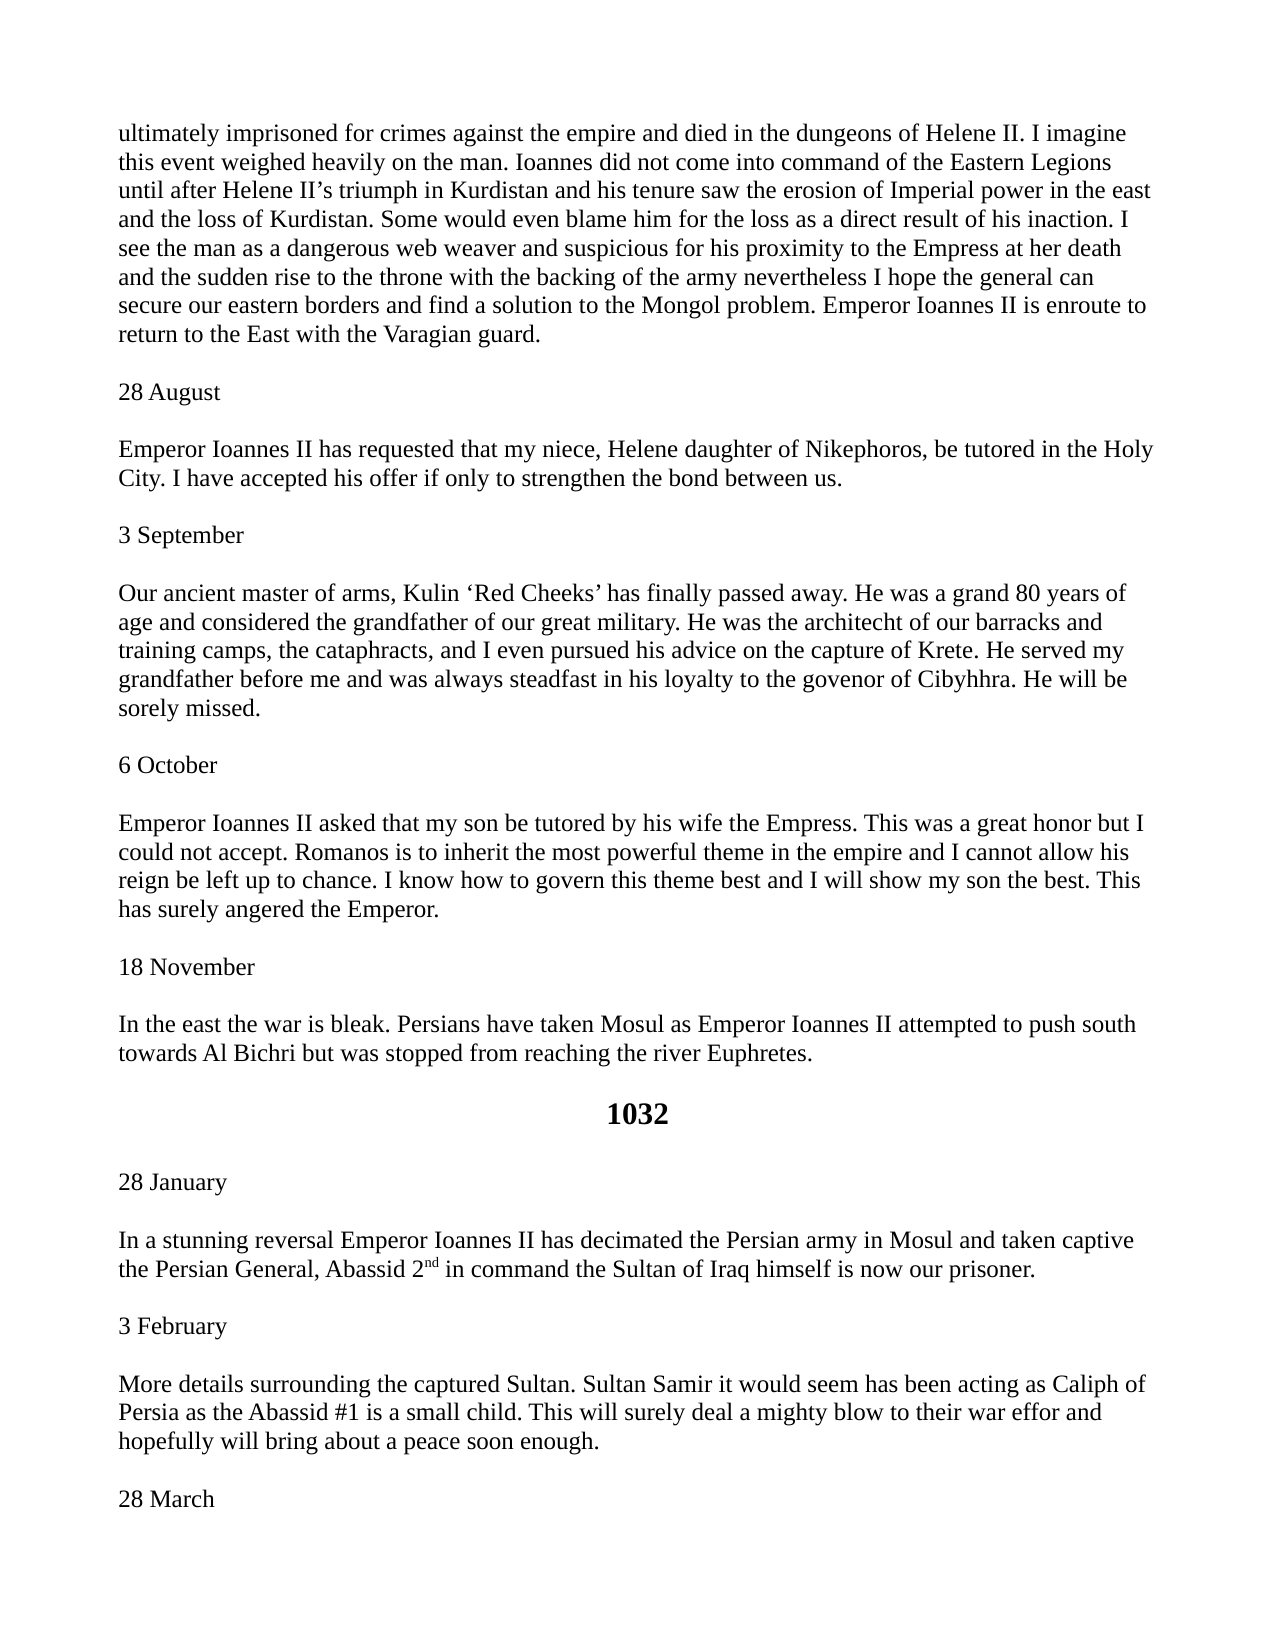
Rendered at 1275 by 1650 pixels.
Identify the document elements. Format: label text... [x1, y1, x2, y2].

text 1032 [118, 1096, 1157, 1132]
text More details surrounding the captured Sultan. Sultan Samir it would seem has been acting as Caliph of Persia as the Abassid #1 is a small child. This will surely deal a mighty blow to their war effor and hopefully will bring about a peace soon enough. [118, 1369, 1157, 1455]
text In the east the war is bleak. Persians have taken Mosul as Emperor Ioannes II attempted to push south towards Al Bichri but was stopped from reaching the river Euphretes. [118, 1009, 1157, 1067]
text 28 January [118, 1167, 1157, 1196]
text Emperor Ioannes II asked that my son be tutored by his wife the Empress. This was a great honor but I could not accept. Romanos is to inherit the most powerful theme in the empire and I cannot allow his reign be left up to chance. I know how to govern this theme best and I will show my son the best. This has surely angered the Emperor. [118, 808, 1157, 923]
text 3 February [118, 1311, 1157, 1340]
text 6 October [118, 751, 1157, 779]
text In a stunning reversal Emperor Ioannes II has decimated the Persian army in Mosul and taken captive the Persian General, Abassid 2nd in command the Sultan of Iraq himself is now our prisoner. [118, 1225, 1157, 1282]
text Emperor Ioannes II has requested that my niece, Helene daughter of Nikephoros, be tutored in the Holy City. I have accepted his offer if only to strengthen the bond between us. [118, 434, 1157, 492]
text Our ancient master of arms, Kulin ‘Red Cheeks’ has finally passed away. He was a grand 80 years of age and considered the grandfather of our great military. He was the architecht of our barracks and training camps, the cataphracts, and I even pursued his advice on the capture of Krete. He served my grandfather before me and was always steadfast in his loyalty to the govenor of Cibyhhra. He will be sorely missed. [118, 578, 1157, 722]
text ultimately imprisoned for crimes against the empire and died in the dungeons of Helene II. I imagine this event weighed heavily on the man. Ioannes did not come into command of the Eastern Legions until after Helene II’s triumph in Kurdistan and his tenure saw the erosion of Imperial power in the east and the loss of Kurdistan. Some would even blame him for the loss as a direct result of his inaction. I see the man as a dangerous web weaver and suspicious for his proximity to the Empress at her death and the sudden rise to the throne with the backing of the army nevertheless I hope the general can secure our eastern borders and find a solution to the Mongol problem. Emperor Ioannes II is enroute to return to the East with the Varagian guard. [118, 118, 1157, 348]
text 28 March [118, 1484, 1157, 1512]
text 18 November [118, 952, 1157, 981]
text 3 September [118, 521, 1157, 549]
text 28 August [118, 377, 1157, 406]
